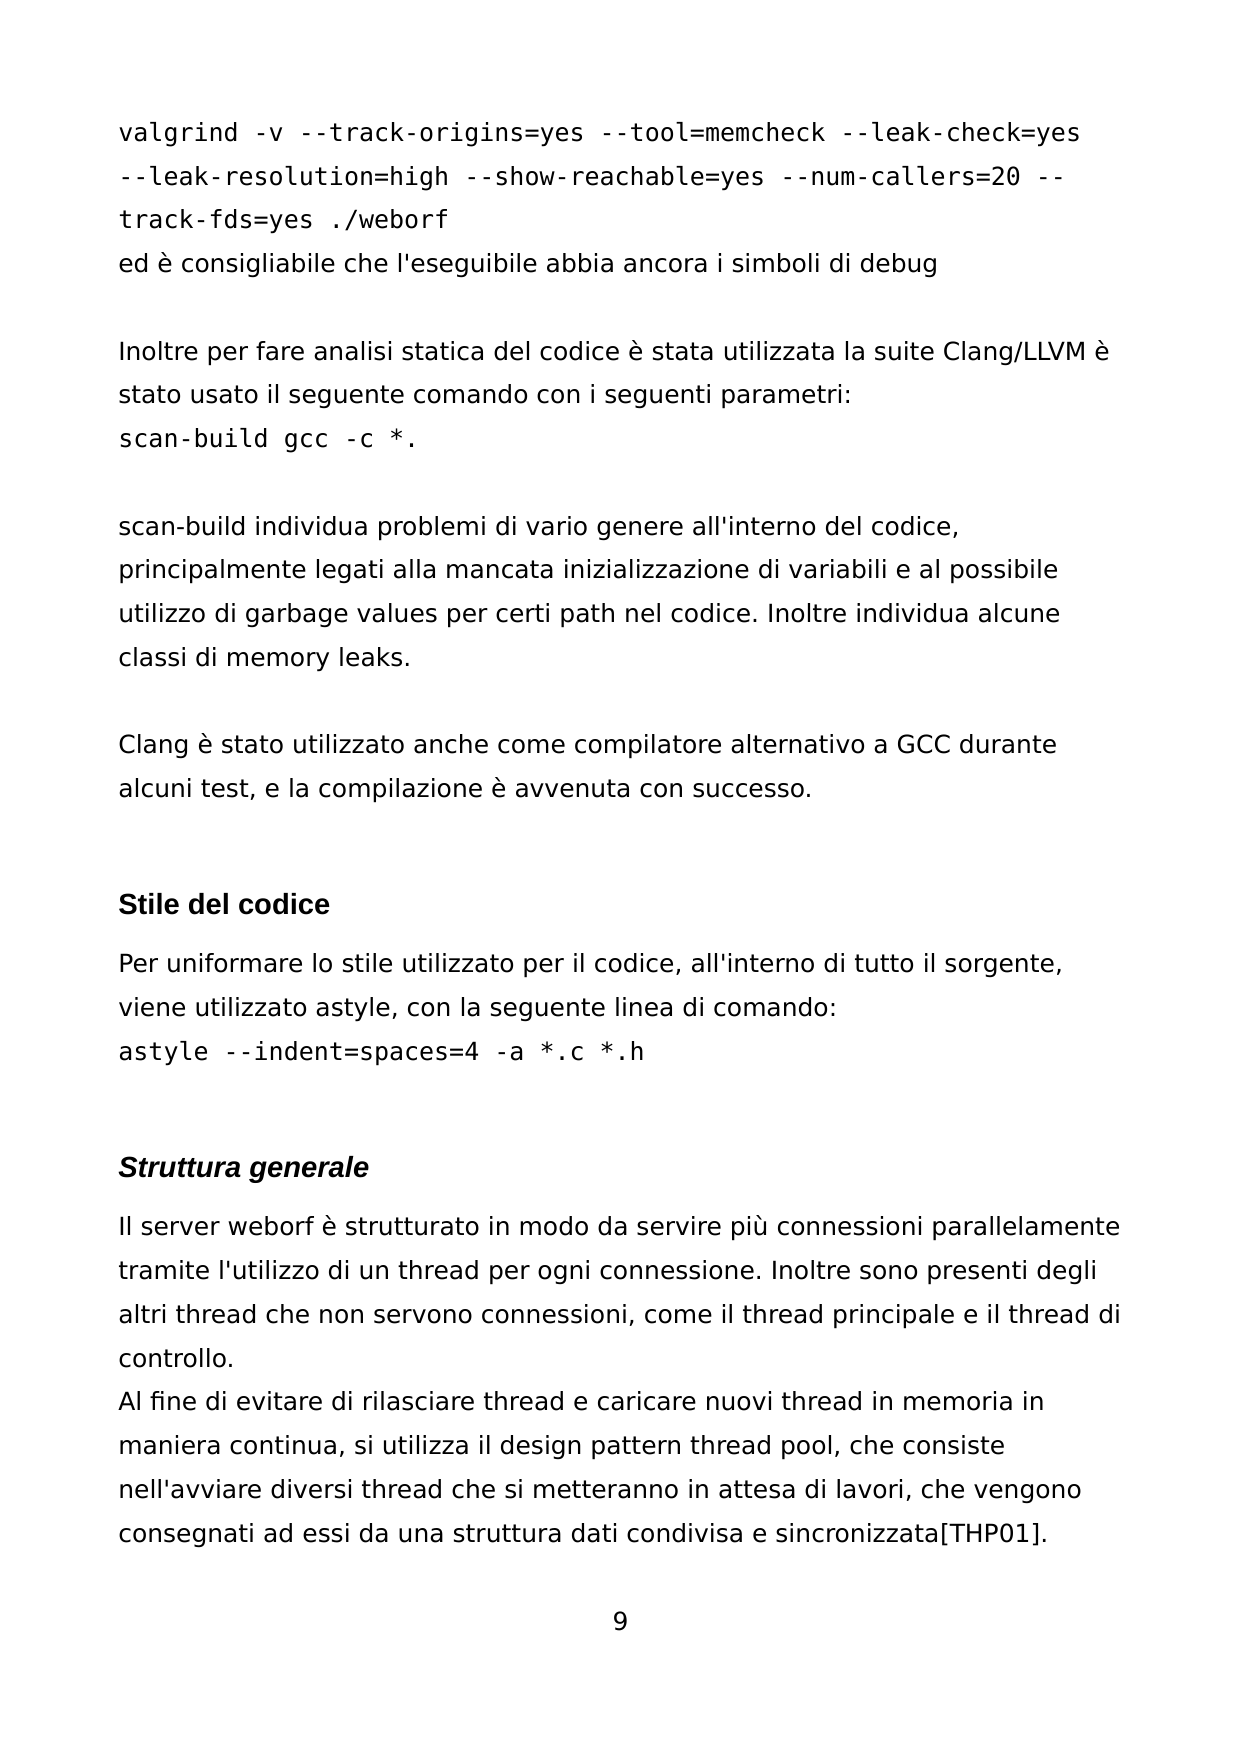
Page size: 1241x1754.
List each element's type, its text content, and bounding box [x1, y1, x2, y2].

text Il server weborf è strutturato in modo da servire più connessioni parallelamente tramite l'utilizzo di un thread per ogni connessione. Inoltre sono presenti degli altri thread che non servono connessioni, come il thread principale e il thread di controllo. [118, 1212, 1122, 1373]
subtitle Stile del codice [118, 887, 1122, 920]
text scan-build gcc -c *. [118, 424, 1122, 453]
text ed è consigliabile che l'eseguibile abbia ancora i simboli di debug [118, 249, 1122, 278]
text Al fine di evitare di rilasciare thread e caricare nuovi thread in memoria in maniera continua, si utilizza il design pattern thread pool, che consiste nell'avviare diversi thread che si metteranno in attesa di lavori, che vengono consegnati ad essi da una struttura dati condivisa e sincronizzata[THP01]. [118, 1387, 1122, 1548]
subtitle Struttura generale [118, 1150, 1122, 1183]
text astyle --indent=spaces=4 -a *.c *.h [118, 1037, 1122, 1066]
text valgrind -v --track-origins=yes --tool=memcheck --leak-check=yes --leak-resolution=high --show-reachable=yes --num-callers=20 --track-fds=yes ./weborf [118, 118, 1122, 235]
text Per uniformare lo stile utilizzato per il codice, all'interno di tutto il sorgente, viene utilizzato astyle, con la seguente linea di comando: [118, 950, 1122, 1023]
text scan-build individua problemi di vario genere all'interno del codice, principalmente legati alla mancata inizializzazione di variabili e al possibile utilizzo di garbage values per certi path nel codice. Inoltre individua alcune classi di memory leaks. [118, 512, 1122, 672]
text Clang è stato utilizzato anche come compilatore alternativo a GCC durante alcuni test, e la compilazione è avvenuta con successo. [118, 731, 1122, 803]
text Inoltre per fare analisi statica del codice è stata utilizzata la suite Clang/LLVM è stato usato il seguente comando con i seguenti parametri: [118, 337, 1122, 410]
